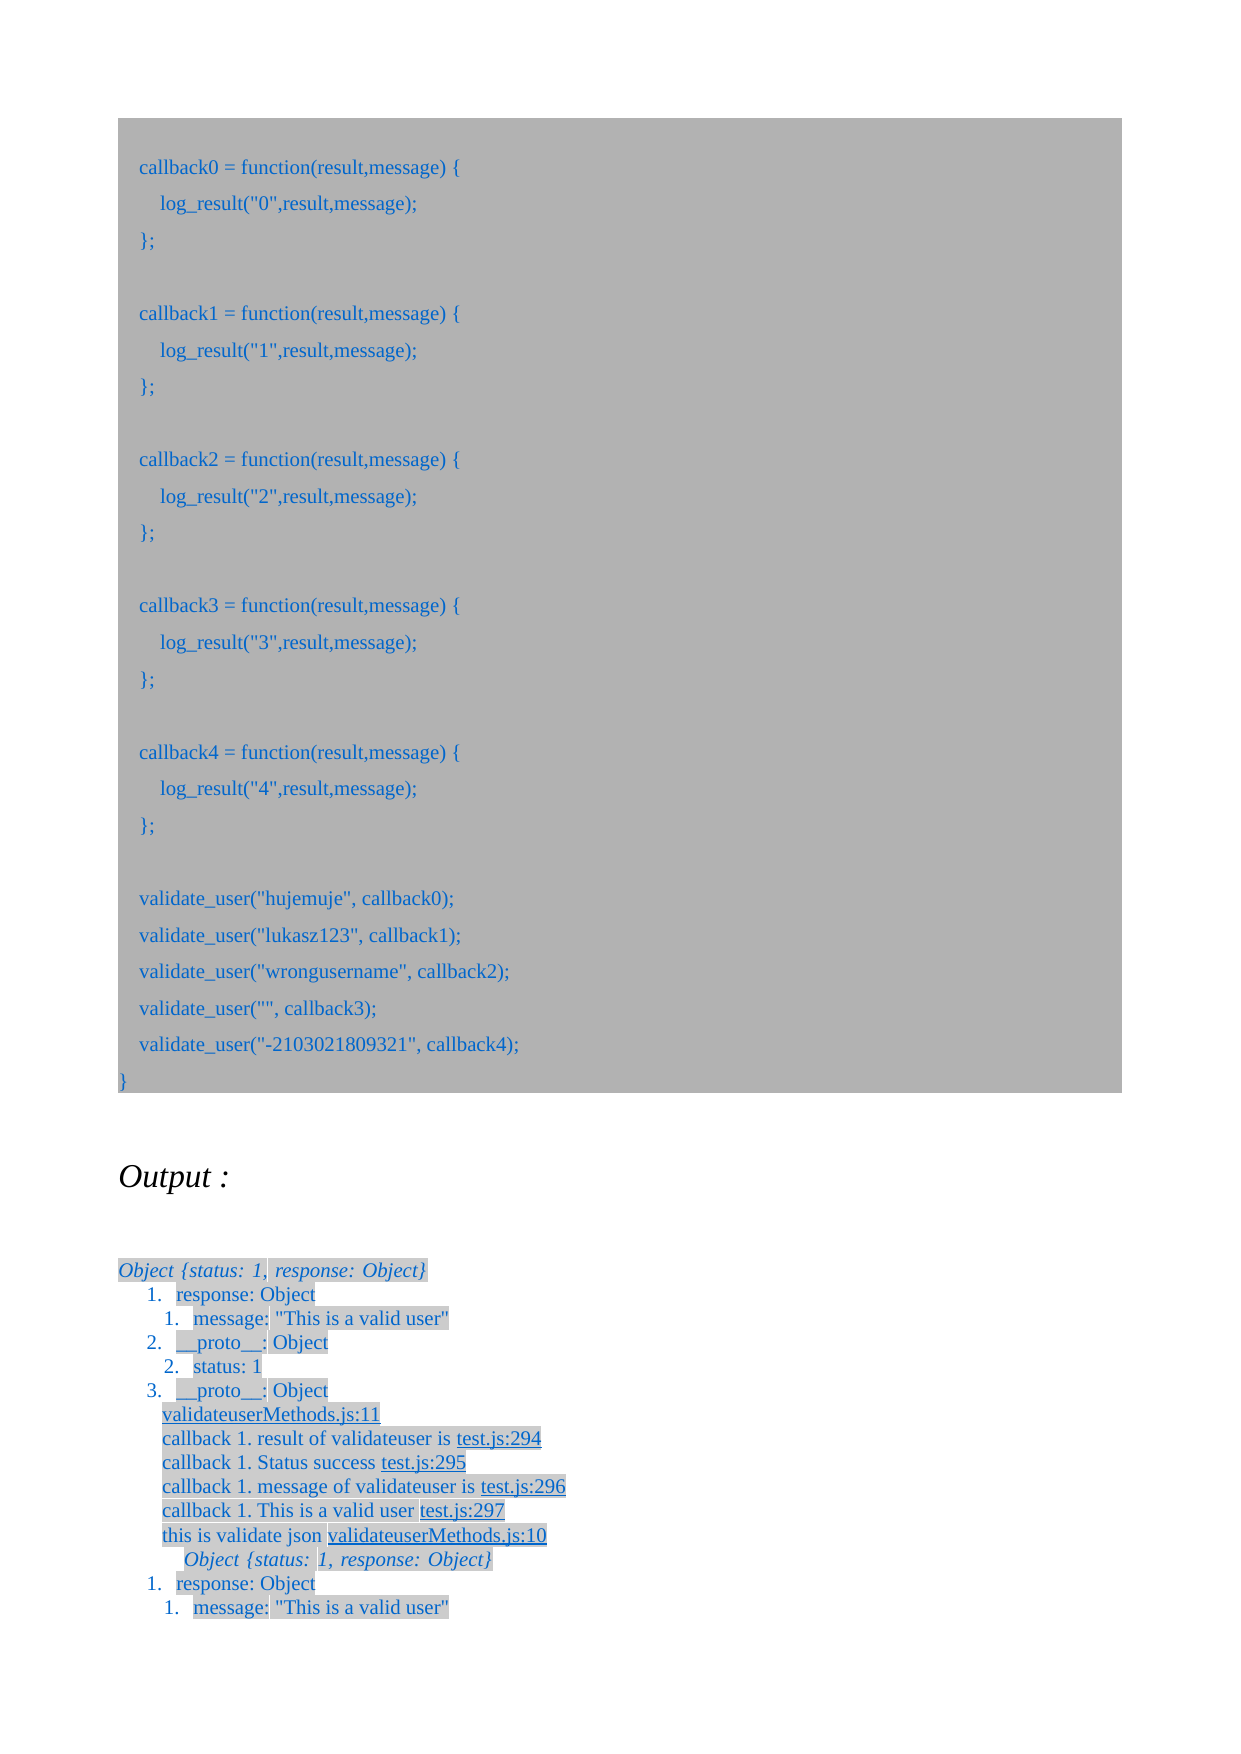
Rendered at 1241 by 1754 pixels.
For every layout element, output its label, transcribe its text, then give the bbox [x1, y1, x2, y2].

text validate_user("-2103021809321", callback4); [118, 1032, 1122, 1056]
list status: 1 [193, 1354, 1122, 1378]
text } [118, 1069, 1122, 1093]
list response: Object [176, 1282, 1122, 1306]
text }; [118, 228, 1122, 252]
list message: "This is a valid user" [193, 1595, 1122, 1619]
text log_result("1",result,message); [118, 337, 1122, 362]
text Output : [118, 1156, 1122, 1194]
text validate_user("wrongusername", callback2); [118, 959, 1122, 983]
text log_result("4",result,message); [118, 776, 1122, 800]
text callback 1. result of validateuser is test.js:294 [162, 1426, 1122, 1450]
list __proto__: Object [176, 1330, 1122, 1354]
text callback1 = function(result,message) { [118, 301, 1122, 325]
text this is validate json validateuserMethods.js:10 [162, 1522, 1122, 1547]
text }; [118, 374, 1122, 398]
text validateuserMethods.js:11 [162, 1402, 1122, 1426]
text Object {status: 1, response: Object} [184, 1547, 1113, 1571]
text }; [118, 667, 1122, 691]
text log_result("0",result,message); [118, 191, 1122, 215]
text validate_user("lukasz123", callback1); [118, 922, 1122, 947]
text callback 1. This is a valid user test.js:297 [162, 1498, 1122, 1522]
text validate_user("", callback3); [118, 996, 1122, 1020]
text log_result("2",result,message); [118, 484, 1122, 508]
text log_result("3",result,message); [118, 630, 1122, 654]
text callback4 = function(result,message) { [118, 740, 1122, 764]
text callback3 = function(result,message) { [118, 593, 1122, 617]
list response: Object [176, 1571, 1122, 1595]
text callback2 = function(result,message) { [118, 447, 1122, 471]
text callback 1. message of validateuser is test.js:296 [162, 1474, 1122, 1498]
text }; [118, 813, 1122, 837]
list message: "This is a valid user" [193, 1306, 1122, 1330]
text }; [118, 520, 1122, 544]
list __proto__: Object [176, 1378, 1122, 1402]
text validate_user("hujemuje", callback0); [118, 886, 1122, 910]
text Object {status: 1, response: Object} [118, 1258, 1122, 1282]
text callback0 = function(result,message) { [118, 155, 1122, 179]
text callback 1. Status success test.js:295 [162, 1450, 1122, 1474]
